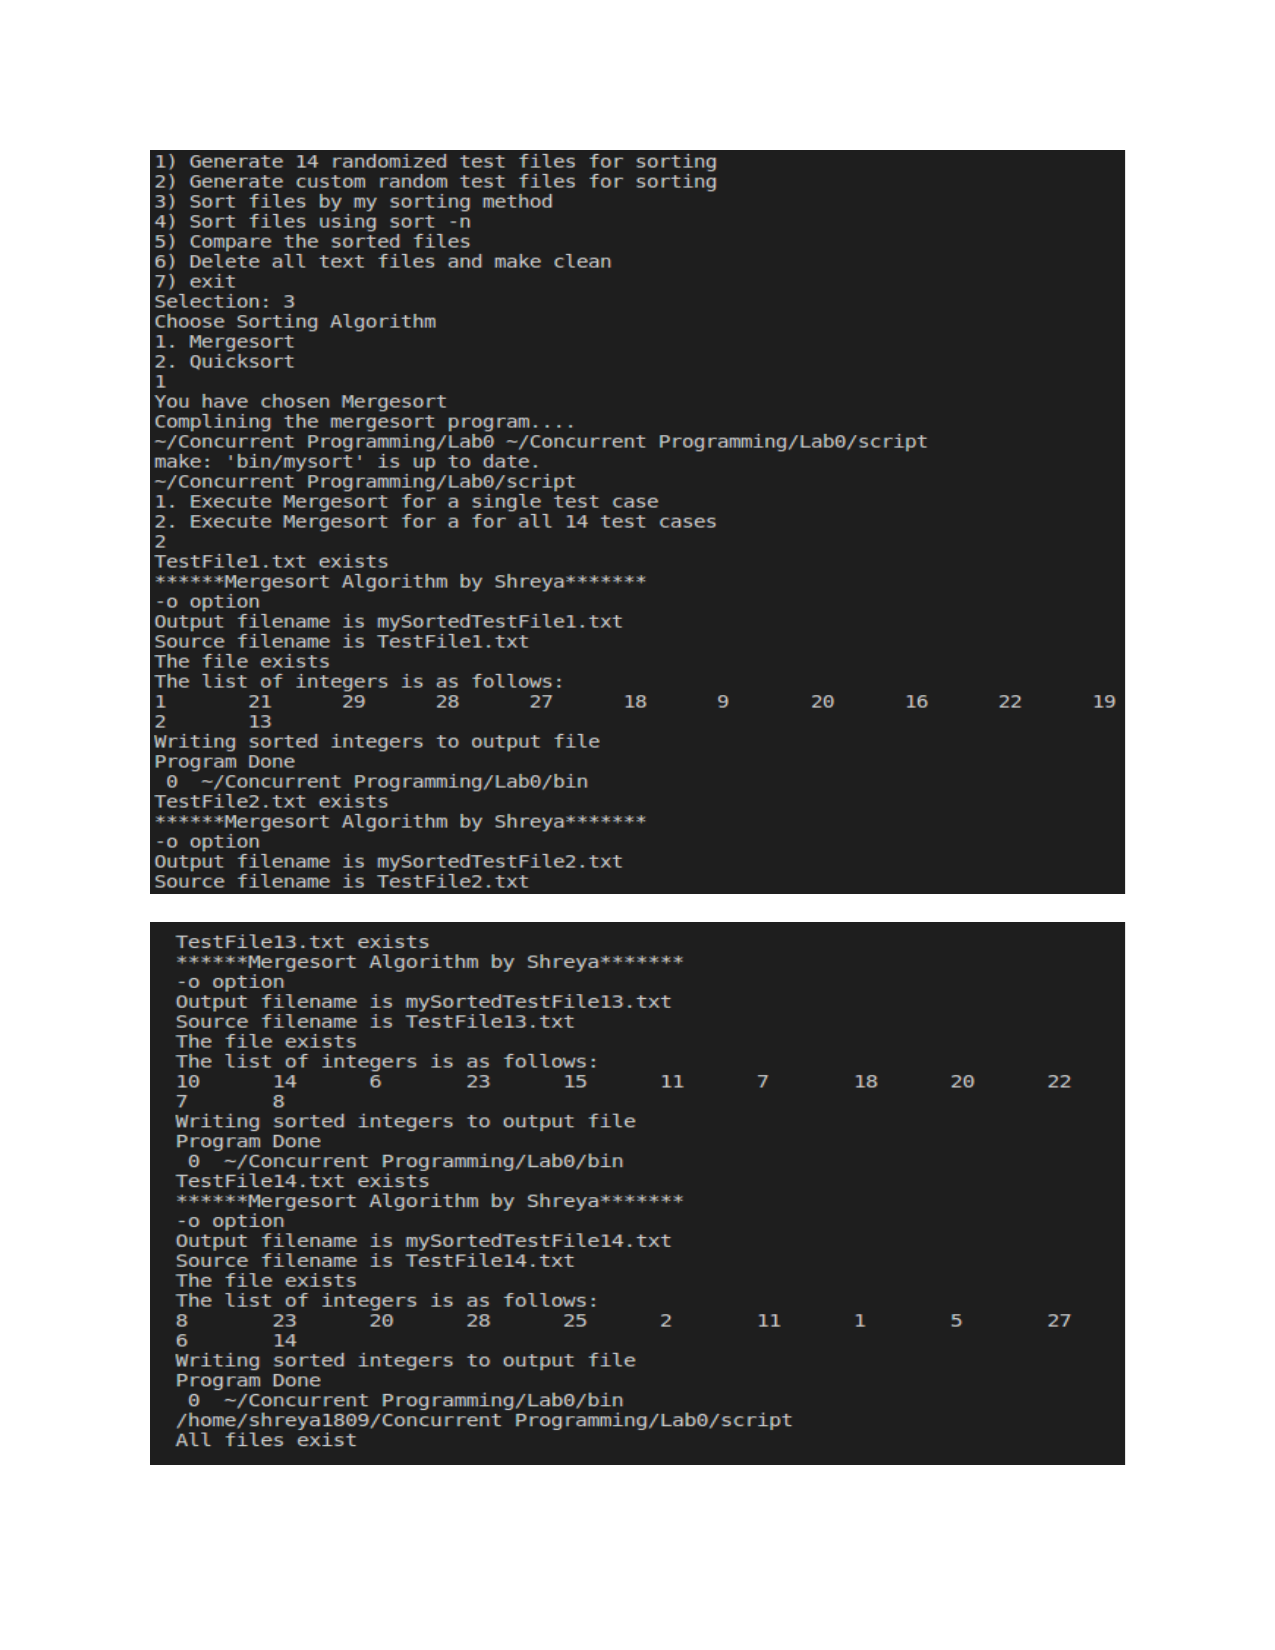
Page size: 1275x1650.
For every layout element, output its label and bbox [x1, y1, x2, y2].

picture [150, 150, 1125, 894]
picture [150, 922, 1125, 1465]
